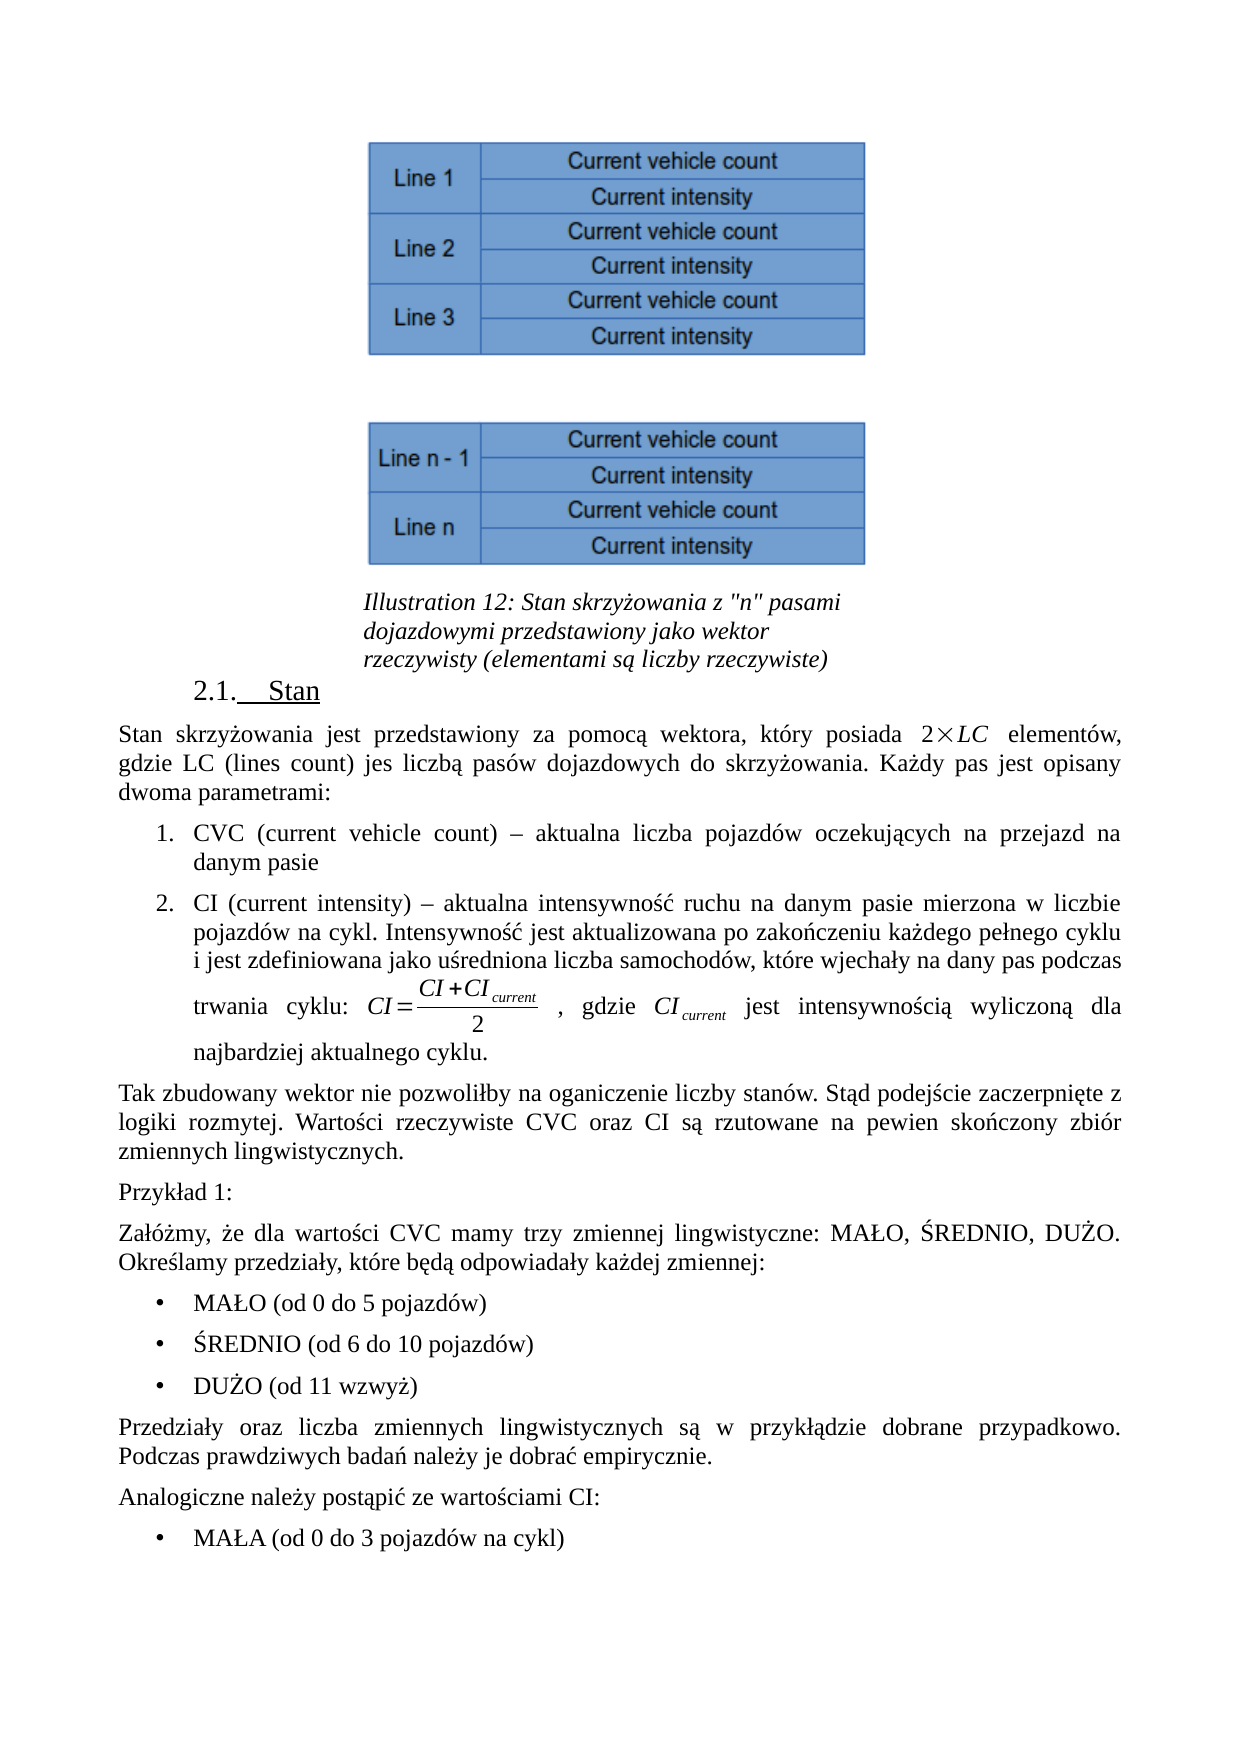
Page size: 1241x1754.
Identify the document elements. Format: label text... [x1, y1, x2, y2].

list ŚREDNIO (od 6 do 10 pojazdów) [156, 1329, 1122, 1358]
text Przedziały oraz liczba zmiennych lingwistycznych są w przykłądzie dobrane przypadkowo. Podczas prawdziwych badań należy je dobrać empirycznie. [118, 1412, 1122, 1469]
list DUŻO (od 11 wzwyż) [156, 1371, 1122, 1399]
list MAŁA (od 0 do 3 pojazdów na cykl) [156, 1523, 1122, 1552]
list Illustration 12: Stan skrzyżowania z "n" pasami dojazdowymi przedstawiony jako wektor rzeczywisty (elementami są liczby rzeczywiste) [363, 587, 877, 673]
list CVC (current vehicle count) – aktualna liczba pojazdów oczekujących na przejazd na danym pasie [156, 818, 1122, 876]
text Załóżmy, że dla wartości CVC mamy trzy zmiennej lingwistyczne: MAŁO, ŚREDNIO, DUŻO. Określamy przedziały, które będą odpowiadały każdej zmiennej: [118, 1218, 1122, 1276]
list CI (current intensity) – aktualna intensywność ruchu na danym pasie mierzona w liczbie pojazdów na cykl. Intensywność jest aktualizowana po zakończeniu każdego pełnego cyklu i jest zdefiniowana jako uśredniona liczba samochodów, które wjechały na dany pas podczas trwania cyklu:, gdziejest intensywnością wyliczoną dla najbardziej aktualnego cyklu. [156, 888, 1122, 1066]
list MAŁO (od 0 do 5 pojazdów) [156, 1288, 1122, 1317]
text Tak zbudowany wektor nie pozwoliłby na oganiczenie liczby stanów. Stąd podejście zaczerpnięte z logiki rozmytej. Wartości rzeczywiste CVC oraz CI są rzutowane na pewien skończony zbiór zmiennych lingwistycznych. [118, 1078, 1122, 1164]
list Stan [193, 118, 1122, 707]
text Przykład 1: [118, 1177, 1122, 1206]
text Analogiczne należy postąpić ze wartościami CI: [118, 1482, 1122, 1511]
text Stan skrzyżowania jest przedstawiony za pomocą wektora, który posiadaelementów, gdzie LC (lines count) jes liczbą pasów dojazdowych do skrzyżowania. Każdy pas jest opisany dwoma parametrami: [118, 719, 1122, 806]
picture [363, 130, 878, 587]
